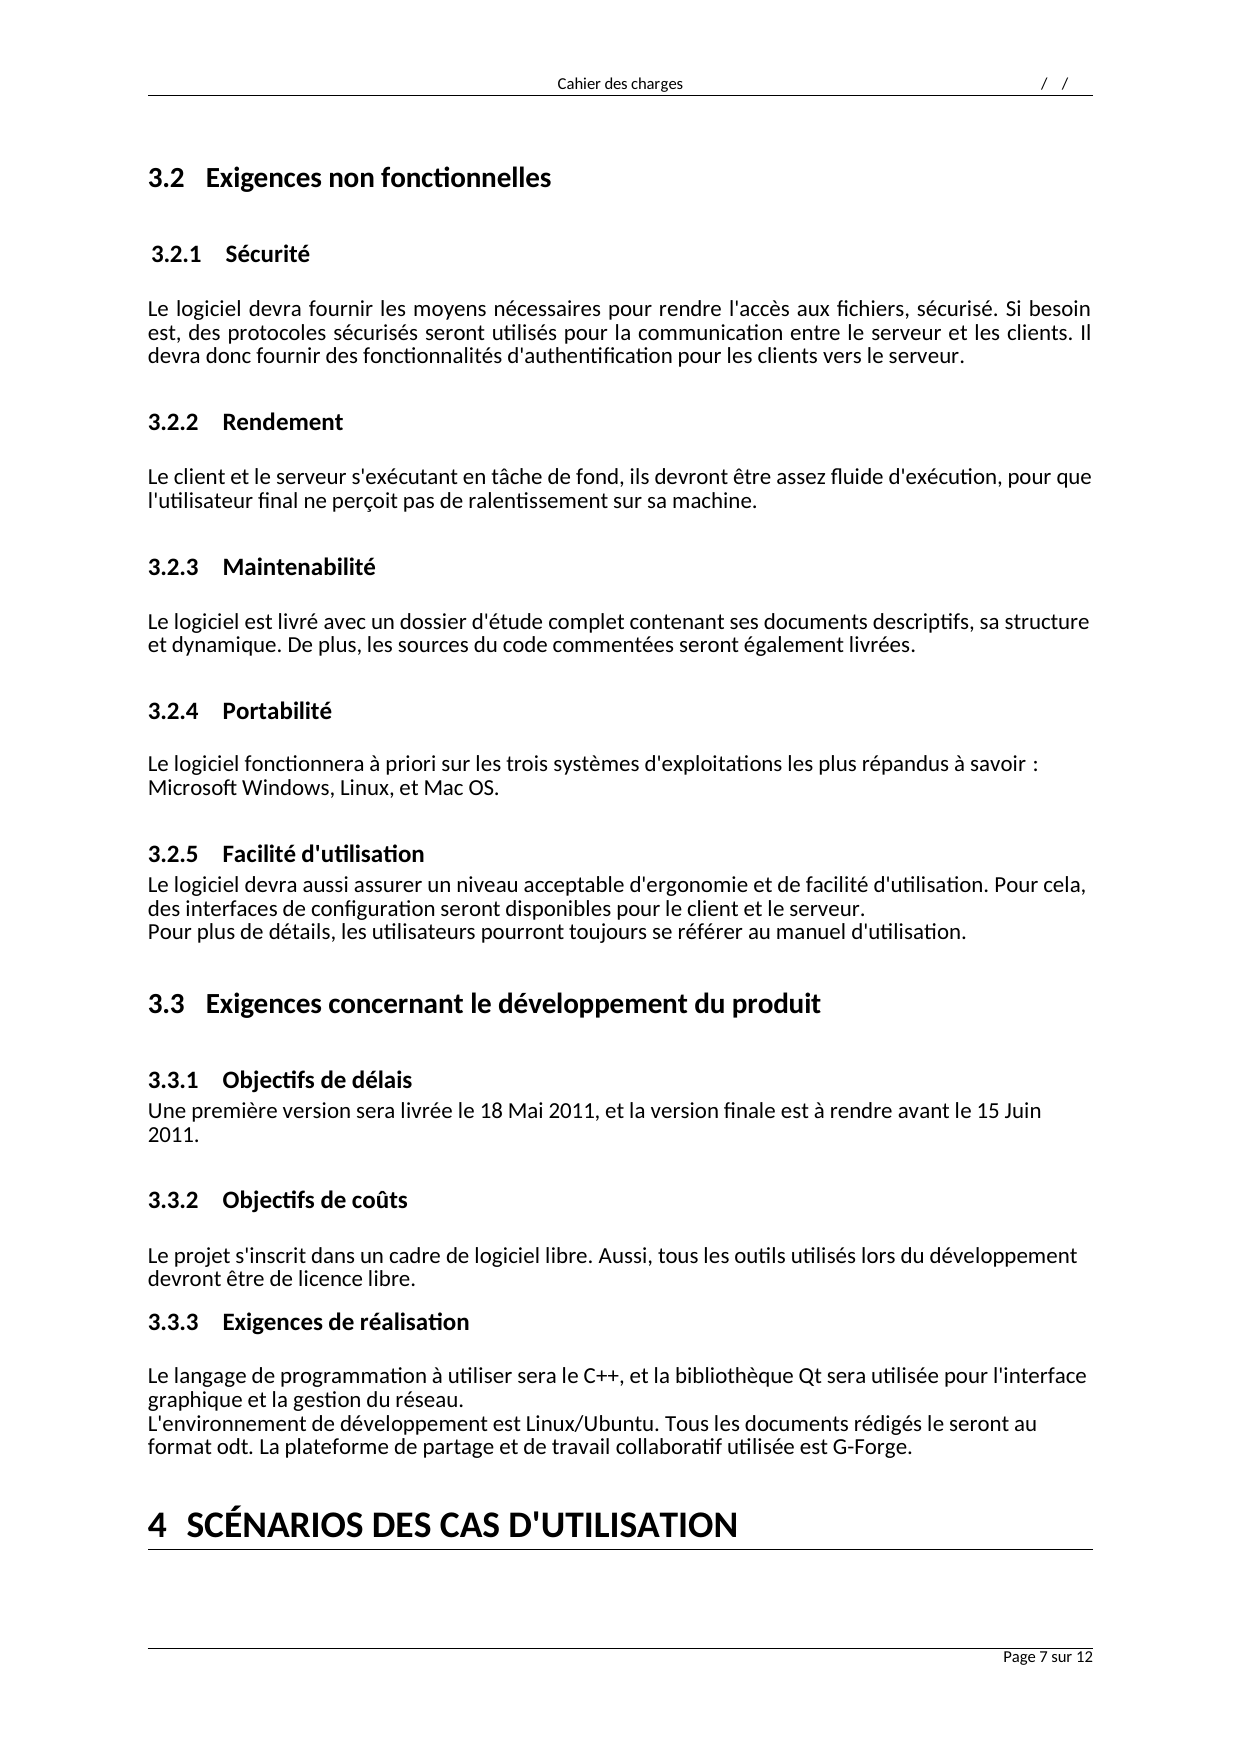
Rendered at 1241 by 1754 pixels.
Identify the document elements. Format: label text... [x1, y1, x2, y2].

text Le projet s'inscrit dans un cadre de logiciel libre. Aussi, tous les outils utilisés lors du développement devront être de licence libre. [148, 1246, 1093, 1293]
text Le client et le serveur s'exécutant en tâche de fond, ils devront être assez fluide d'exécution, pour que l'utilisateur final ne perçoit pas de ralentissement sur sa machine. [148, 467, 1093, 514]
subtitle Sécurité [151, 244, 1093, 269]
subtitle Exigences de réalisation [148, 1311, 1093, 1336]
text L'environnement de développement est Linux/Ubuntu. Tous les documents rédigés le seront au format odt. La plateforme de partage et de travail collaboratif utilisée est G-Forge. [148, 1413, 1093, 1461]
text Le logiciel devra fournir les moyens nécessaires pour rendre l'accès aux fichiers, sécurisé. Si besoin est, des protocoles sécurisés seront utilisés pour la communication entre le serveur et les clients. Il devra donc fournir des fonctionnalités d'authentification pour les clients vers le serveur. [148, 299, 1093, 370]
subtitle Exigences non fonctionnelles [148, 166, 1093, 195]
text Le langage de programmation à utiliser sera le C++, et la bibliothèque Qt sera utilisée pour l'interface graphique et la gestion du réseau. [148, 1366, 1093, 1413]
subtitle Scénarios des cas d'utilisation [148, 1509, 1093, 1549]
subtitle Objectifs de délais [148, 1069, 1093, 1094]
subtitle Maintenabilité [148, 556, 1093, 582]
subtitle Portabilité [148, 701, 1093, 726]
subtitle Exigences concernant le développement du produit [148, 991, 1093, 1021]
text Le logiciel est livré avec un dossier d'étude complet contenant ses documents descriptifs, sa structure et dynamique. De plus, les sources du code commentées seront également livrées. [148, 612, 1093, 659]
text Pour plus de détails, les utilisateurs pourront toujours se référer au manuel d'utilisation. [148, 922, 1093, 946]
text Une première version sera livrée le 18 Mai 2011, et la version finale est à rendre avant le 15 Juin 2011. [148, 1101, 1093, 1148]
subtitle Facilité d'utilisation [148, 843, 1093, 868]
subtitle Objectifs de coûts [148, 1190, 1093, 1216]
subtitle Rendement [148, 412, 1093, 437]
text Le logiciel devra aussi assurer un niveau acceptable d'ergonomie et de facilité d'utilisation. Pour cela, des interfaces de configuration seront disponibles pour le client et le serveur. [148, 875, 1093, 922]
text Le logiciel fonctionnera à priori sur les trois systèmes d'exploitations les plus répandus à savoir : Microsoft Windows, Linux, et Mac OS. [148, 754, 1093, 801]
